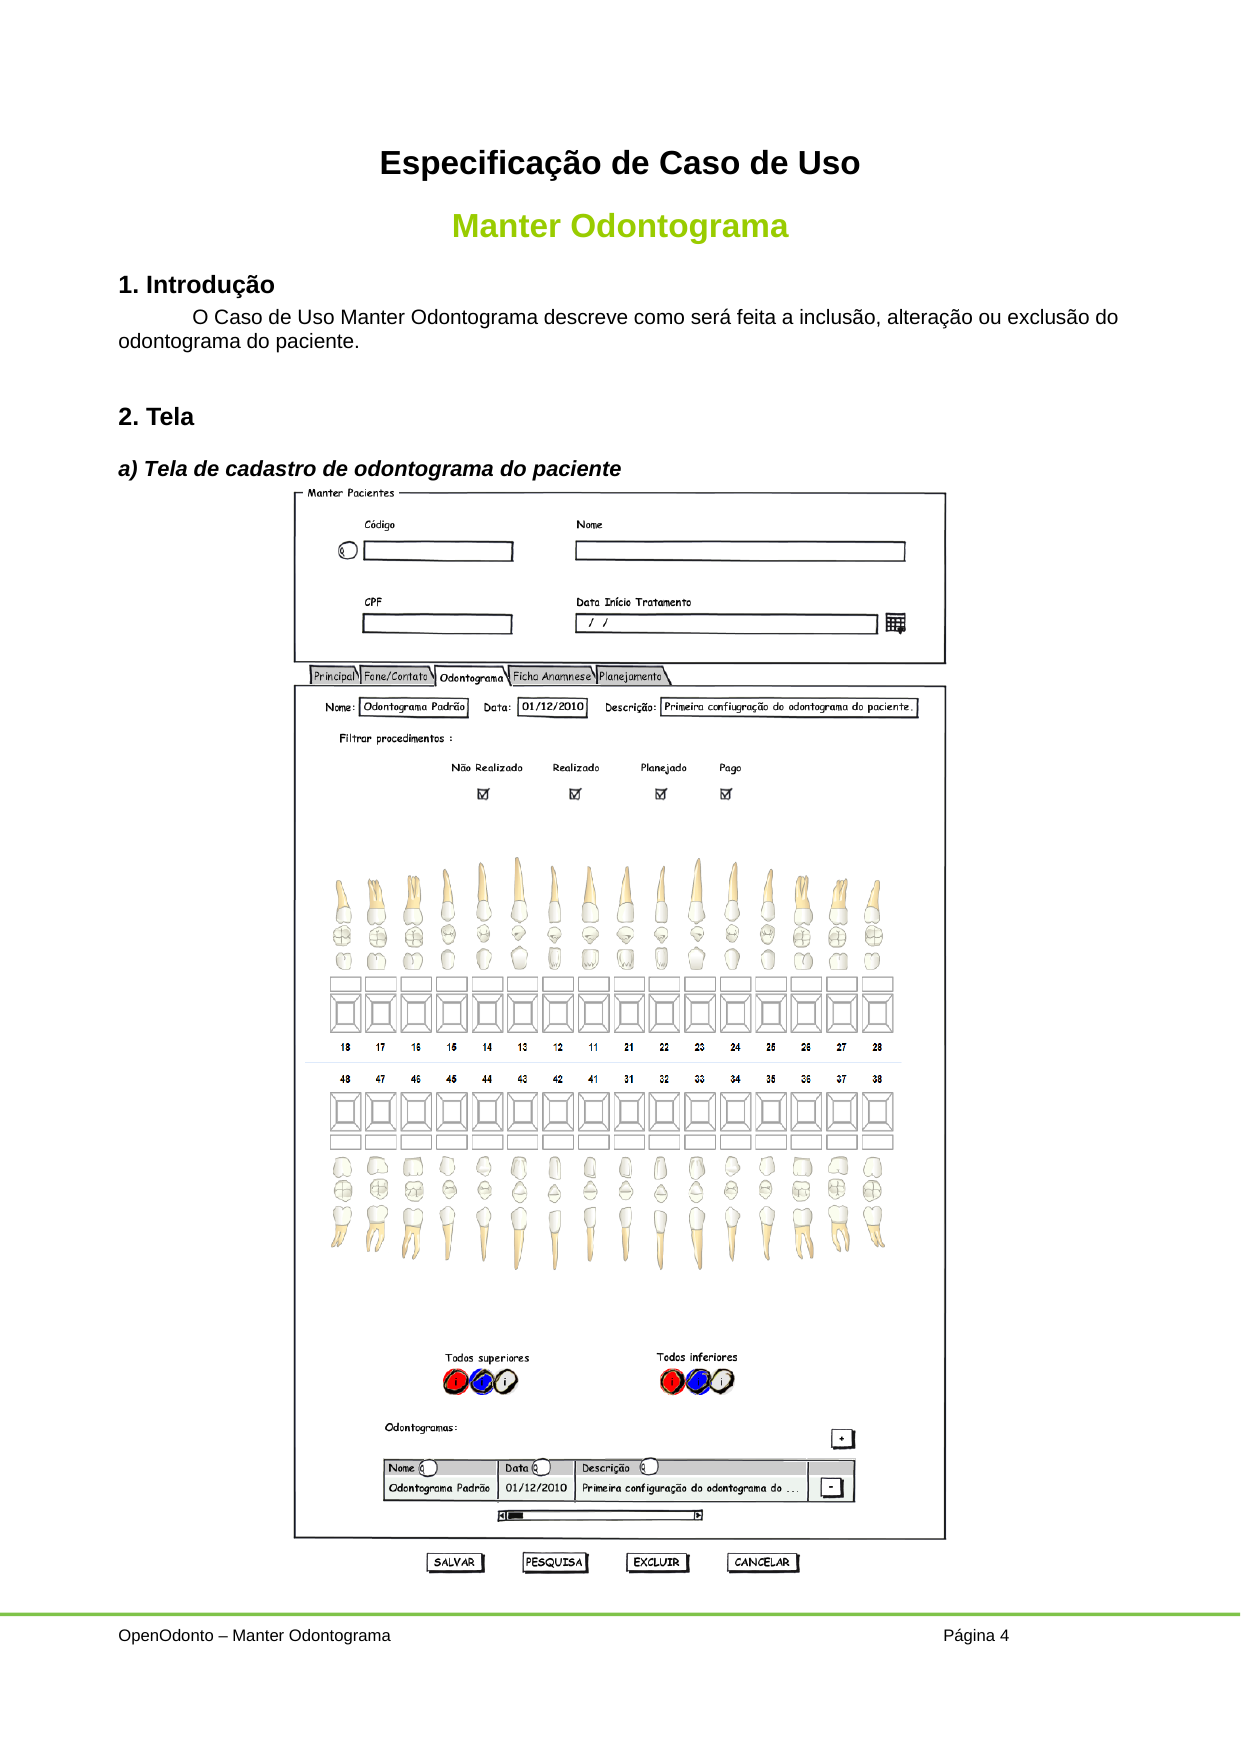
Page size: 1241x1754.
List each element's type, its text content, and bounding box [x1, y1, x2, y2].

subtitle Tela de cadastro de odontograma do paciente [118, 456, 1122, 481]
text O Caso de Uso Manter Odontograma descreve como será feita a inclusão, alteração ou exclusão do odontograma do paciente. [118, 305, 1122, 353]
subtitle 1. Introdução [118, 270, 1122, 299]
subtitle 2. Tela [117, 402, 1122, 431]
picture [293, 487, 947, 1574]
title Especificação de Caso de Uso [118, 143, 1122, 182]
title Manter Odontograma [118, 207, 1122, 245]
